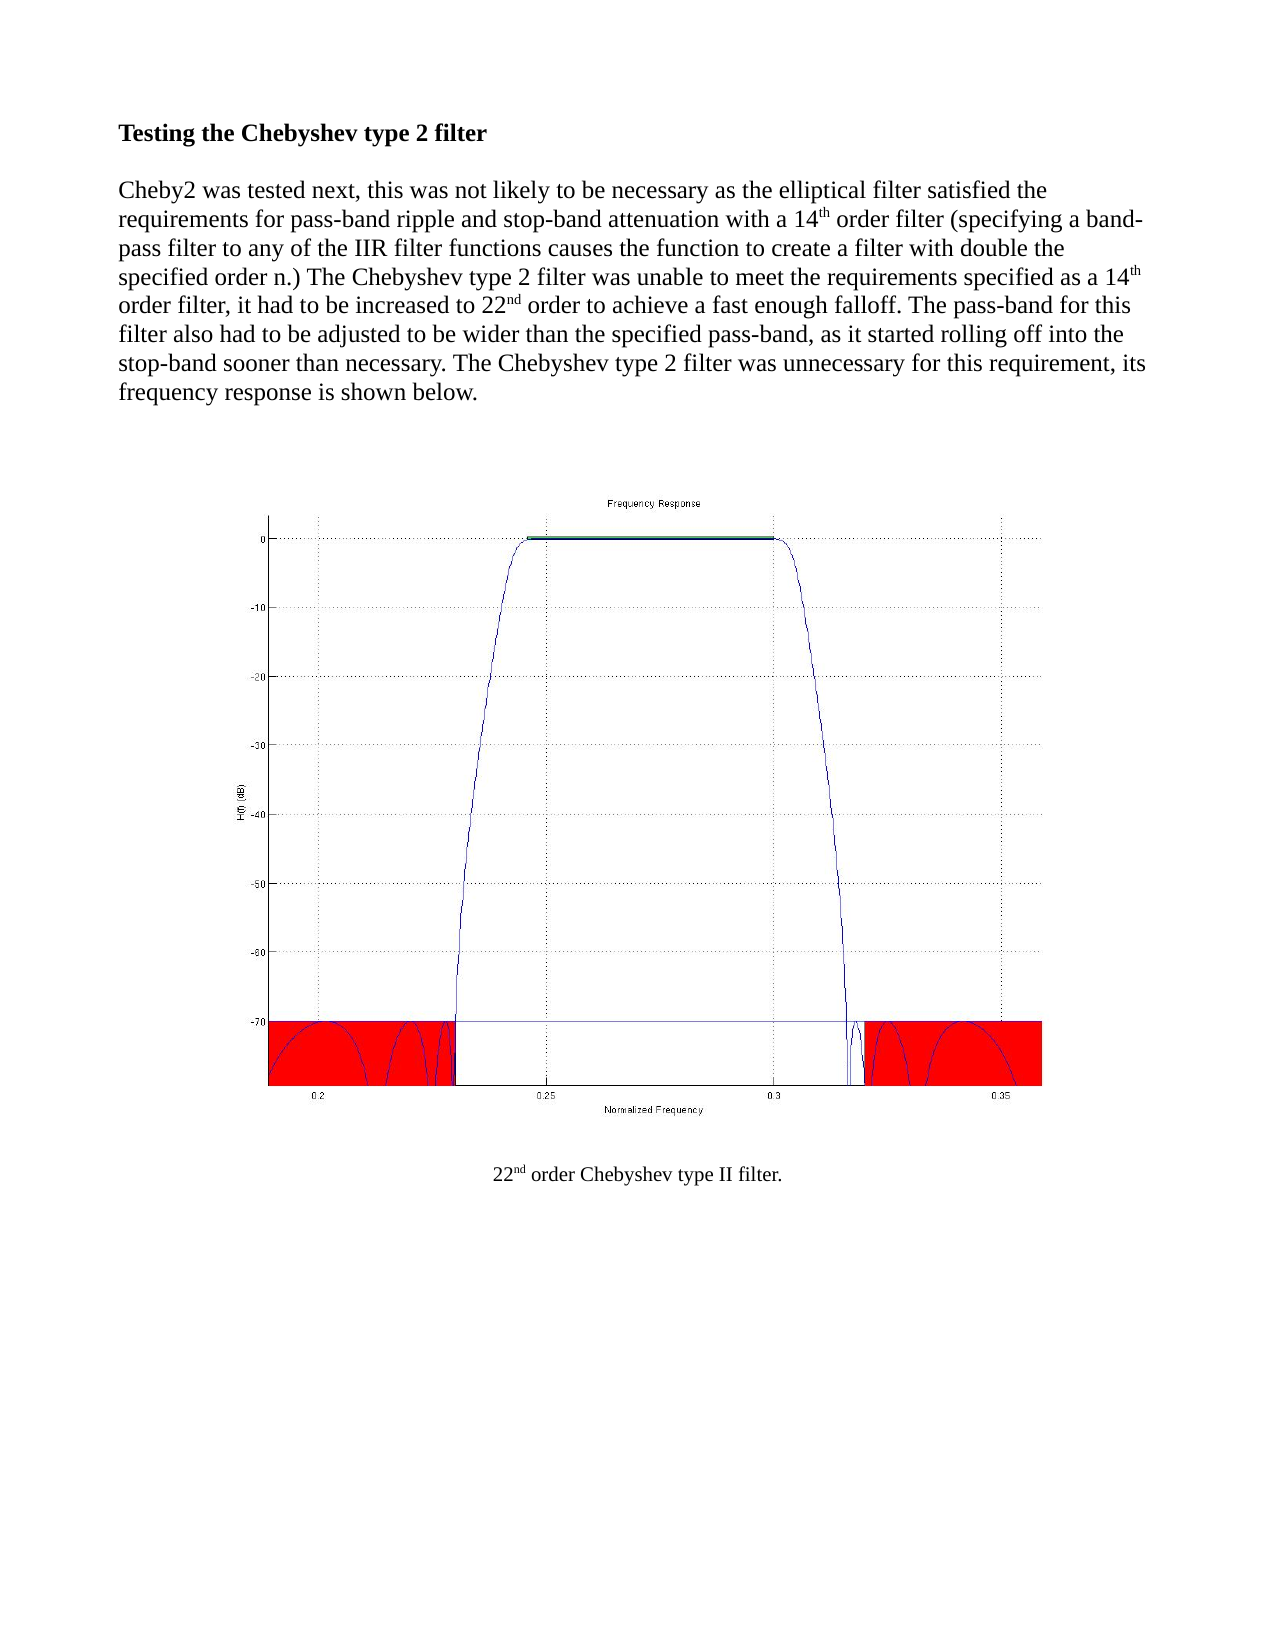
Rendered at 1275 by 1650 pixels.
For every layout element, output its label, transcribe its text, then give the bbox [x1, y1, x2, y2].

text Cheby2 was tested next, this was not likely to be necessary as the elliptical filter satisfied the requirements for pass-band ripple and stop-band attenuation with a 14th order filter (specifying a band-pass filter to any of the IIR filter functions causes the function to create a filter with double the specified order n.) The Chebyshev type 2 filter was unable to meet the requirements specified as a 14th order filter, it had to be increased to 22nd order to achieve a fast enough falloff. The pass-band for this filter also had to be adjusted to be wider than the specified pass-band, as it started rolling off into the stop-band sooner than necessary. The Chebyshev type 2 filter was unnecessary for this requirement, its frequency response is shown below. [118, 176, 1157, 406]
text Testing the Chebyshev type 2 filter [118, 118, 1157, 147]
text 22nd order Chebyshev type II filter. [118, 463, 1157, 1186]
picture [139, 463, 1136, 1162]
